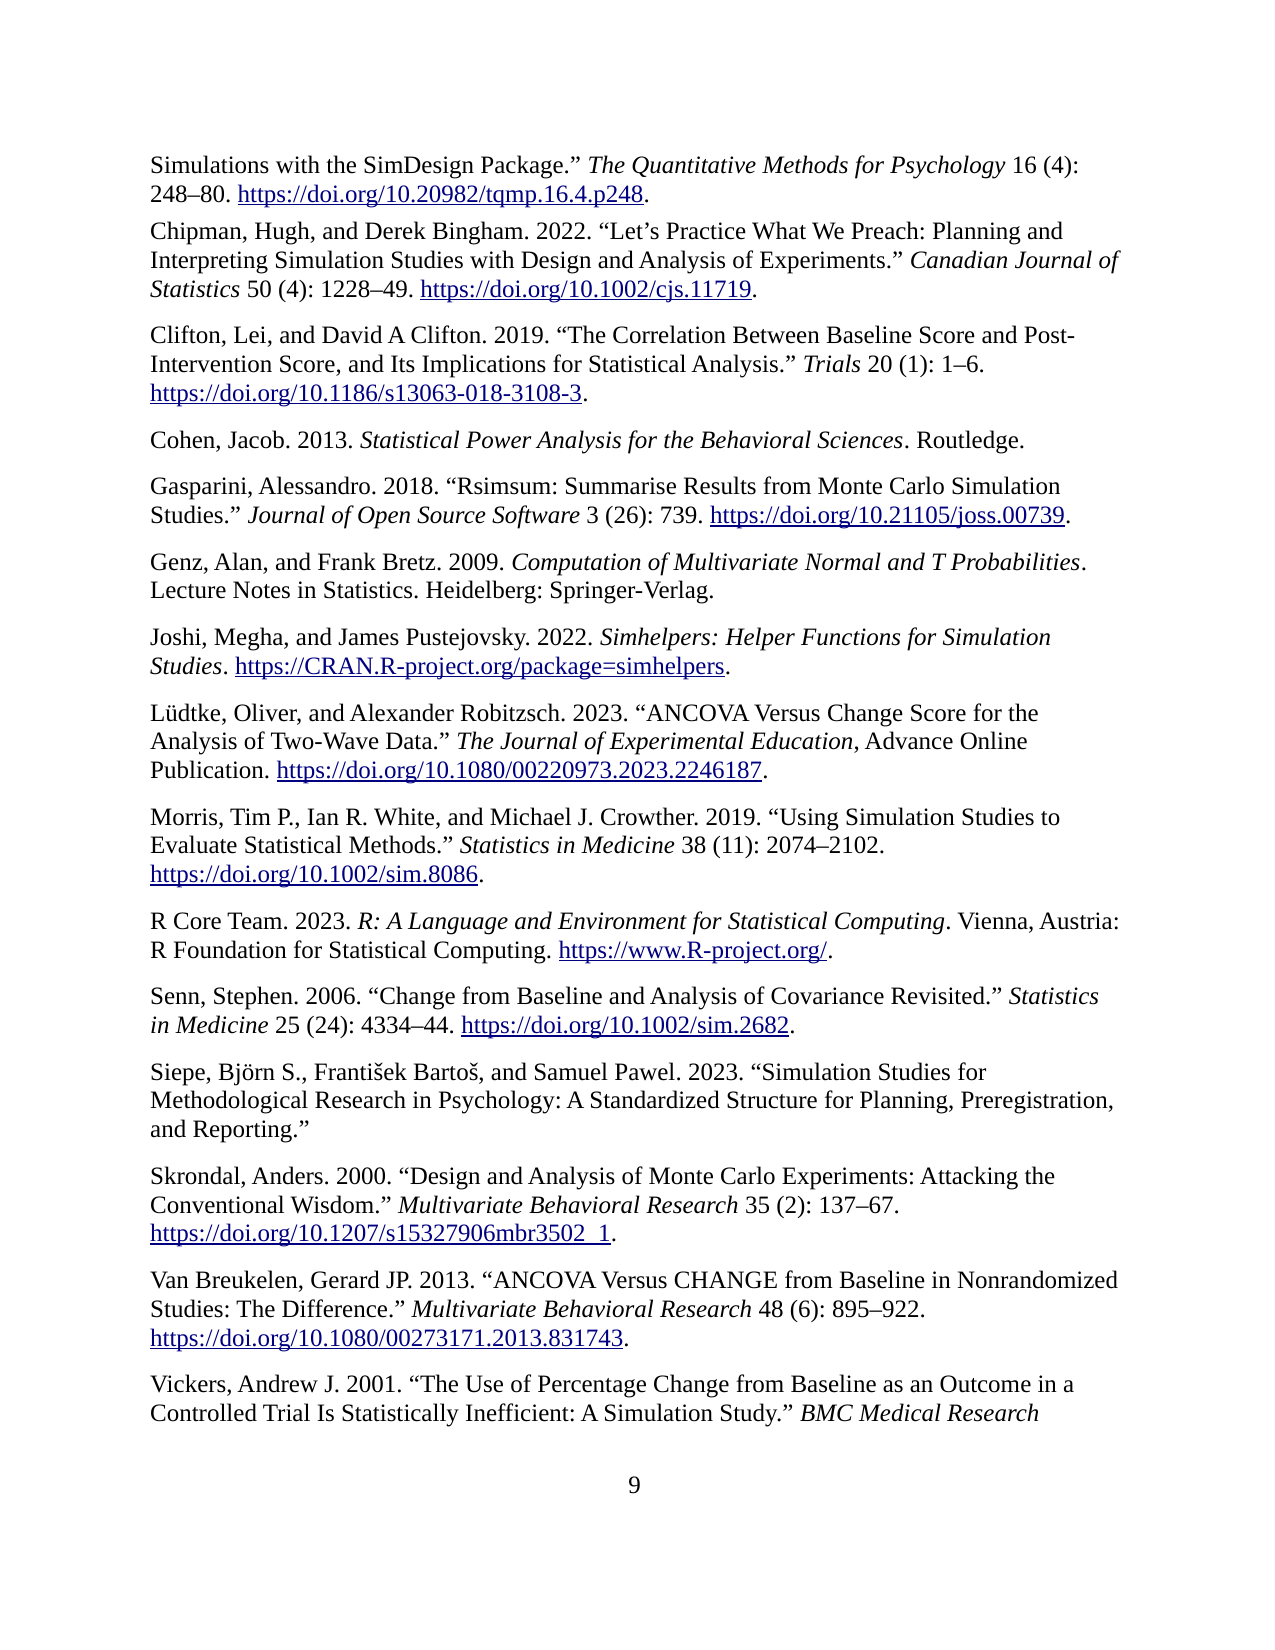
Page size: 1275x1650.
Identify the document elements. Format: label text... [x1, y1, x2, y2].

text Gasparini, Alessandro. 2018. “Rsimsum: Summarise Results from Monte Carlo Simulation Studies.” Journal of Open Source Software 3 (26): 739. https://doi.org/10.21105/joss.00739. [150, 471, 1125, 529]
text Cohen, Jacob. 2013. Statistical Power Analysis for the Behavioral Sciences. Routledge. [150, 425, 1125, 453]
text Clifton, Lei, and David A Clifton. 2019. “The Correlation Between Baseline Score and Post-Intervention Score, and Its Implications for Statistical Analysis.” Trials 20 (1): 1–6. https://doi.org/10.1186/s13063-018-3108-3. [150, 321, 1125, 407]
text Siepe, Björn S., František Bartoš, and Samuel Pawel. 2023. “Simulation Studies for Methodological Research in Psychology: A Standardized Structure for Planning, Preregistration, and Reporting.” [150, 1057, 1125, 1143]
text Vickers, Andrew J. 2001. “The Use of Percentage Change from Baseline as an Outcome in a Controlled Trial Is Statistically Inefficient: A Simulation Study.” BMC Medical Research [150, 1369, 1125, 1427]
text Senn, Stephen. 2006. “Change from Baseline and Analysis of Covariance Revisited.” Statistics in Medicine 25 (24): 4334–44. https://doi.org/10.1002/sim.2682. [150, 981, 1125, 1039]
text Van Breukelen, Gerard JP. 2013. “ANCOVA Versus CHANGE from Baseline in Nonrandomized Studies: The Difference.” Multivariate Behavioral Research 48 (6): 895–922. https://doi.org/10.1080/00273171.2013.831743. [150, 1265, 1125, 1351]
text Morris, Tim P., Ian R. White, and Michael J. Crowther. 2019. “Using Simulation Studies to Evaluate Statistical Methods.” Statistics in Medicine 38 (11): 2074–2102. https://doi.org/10.1002/sim.8086. [150, 802, 1125, 888]
text R Core Team. 2023. R: A Language and Environment for Statistical Computing. Vienna, Austria: R Foundation for Statistical Computing. https://www.R-project.org/. [150, 906, 1125, 963]
text Genz, Alan, and Frank Bretz. 2009. Computation of Multivariate Normal and T Probabilities. Lecture Notes in Statistics. Heidelberg: Springer-Verlag. [150, 547, 1125, 604]
text Chipman, Hugh, and Derek Bingham. 2022. “Let’s Practice What We Preach: Planning and Interpreting Simulation Studies with Design and Analysis of Experiments.” Canadian Journal of Statistics 50 (4): 1228–49. https://doi.org/10.1002/cjs.11719. [150, 216, 1125, 303]
text Joshi, Megha, and James Pustejovsky. 2022. Simhelpers: Helper Functions for Simulation Studies. https://CRAN.R-project.org/package=simhelpers. [150, 622, 1125, 680]
text Lüdtke, Oliver, and Alexander Robitzsch. 2023. “ANCOVA Versus Change Score for the Analysis of Two-Wave Data.” The Journal of Experimental Education, Advance Online Publication. https://doi.org/10.1080/00220973.2023.2246187. [150, 698, 1125, 784]
text Simulations with the SimDesign Package.” The Quantitative Methods for Psychology 16 (4): 248–80. https://doi.org/10.20982/tqmp.16.4.p248. [150, 150, 1125, 207]
text Skrondal, Anders. 2000. “Design and Analysis of Monte Carlo Experiments: Attacking the Conventional Wisdom.” Multivariate Behavioral Research 35 (2): 137–67. https://doi.org/10.1207/s15327906mbr3502_1. [150, 1161, 1125, 1247]
